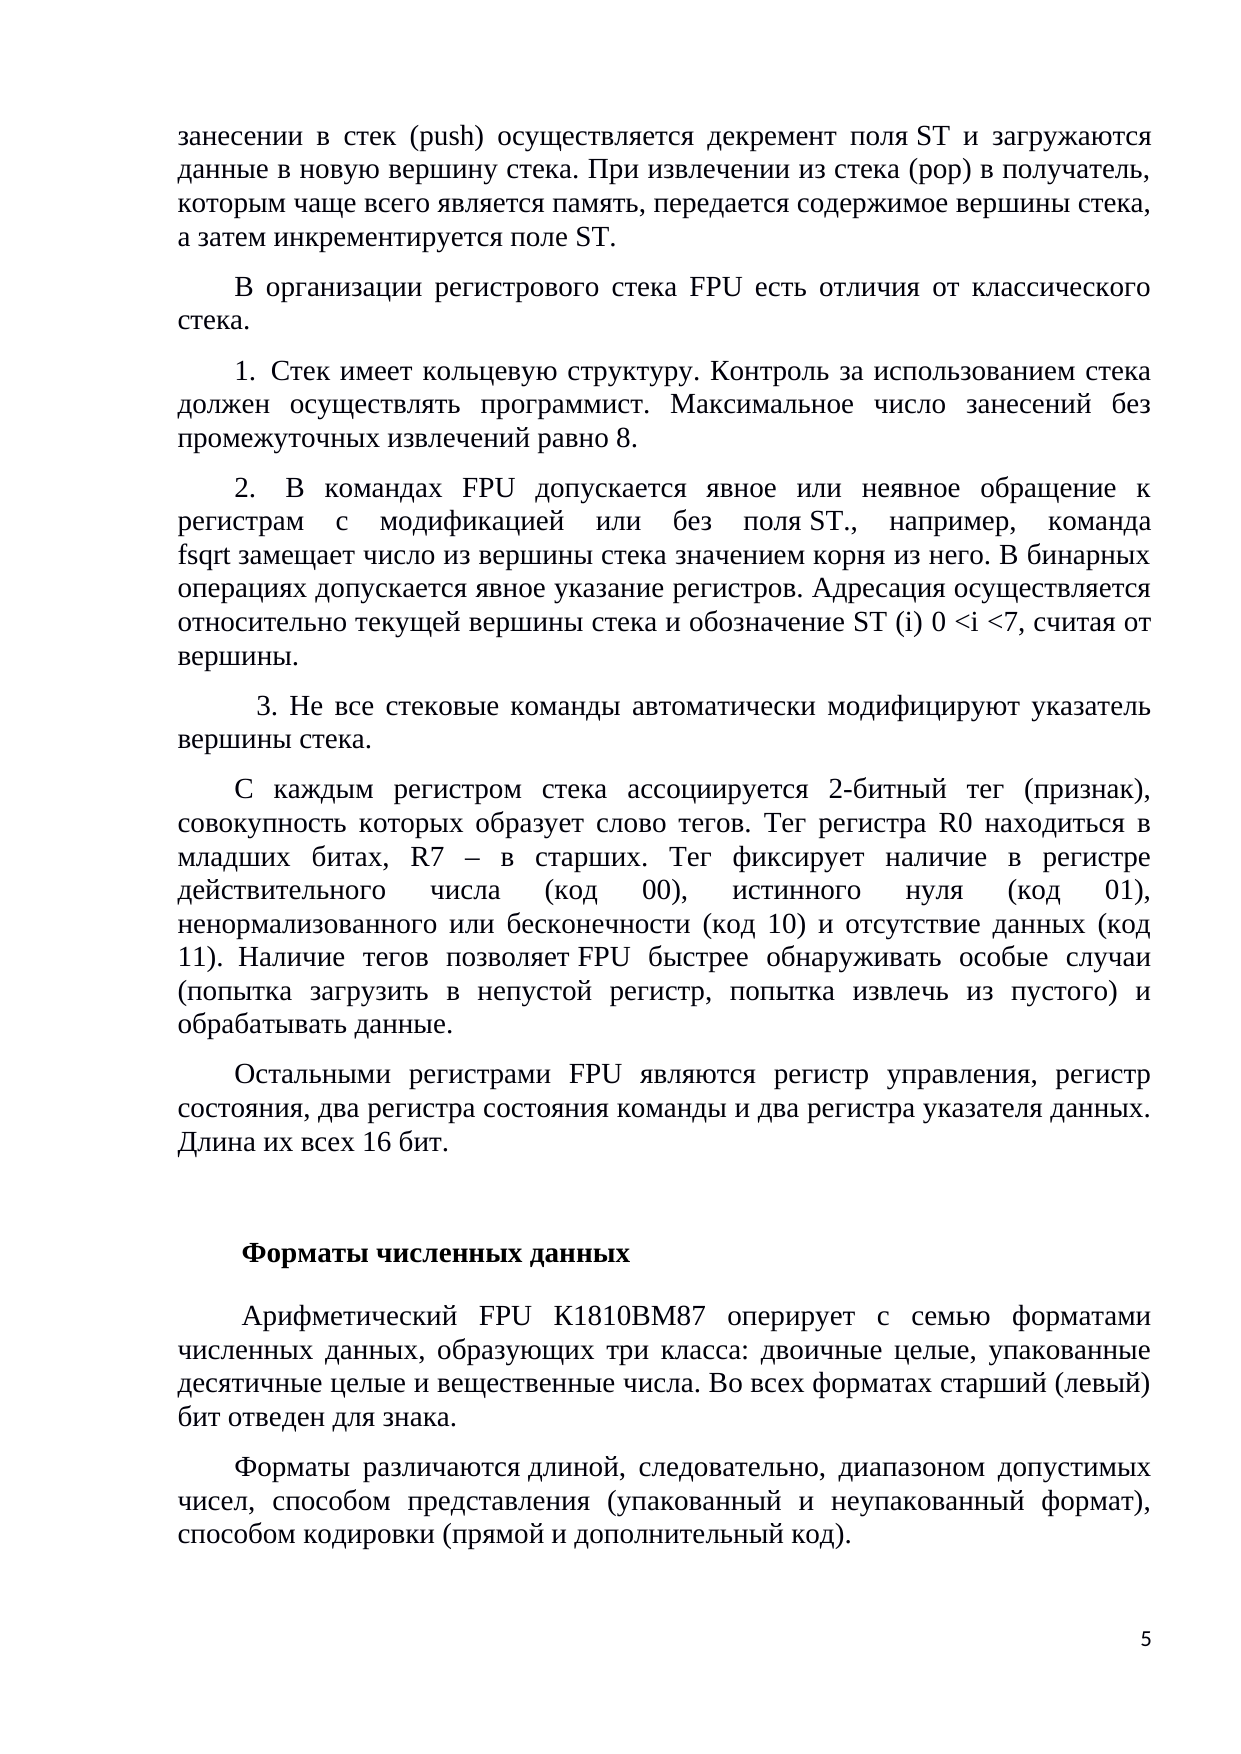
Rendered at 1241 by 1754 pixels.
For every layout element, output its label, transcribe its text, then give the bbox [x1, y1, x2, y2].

text 2. В командах FPU допускается явное или неявное обращение к регистрам с модификацией или без поля ST., например, команда fsqrt замещает число из вершины стека значением корня из него. В бинарных операциях допускается явное указание регистров. Адресация осуществляется относительно текущей вершины стека и обозначение ST (i) 0 <i <7, считая от вершины. [177, 470, 1152, 671]
text С каждым регистром стека ассоциируется 2-битный тег (признак), совокупность которых образует слово тегов. Тег регистра R0 находиться в младших битах, R7 – в старших. Тег фиксирует наличие в регистре действительного числа (код 00), истинного нуля (код 01), ненормализованного или бесконечности (код 10) и отсутствие данных (код 11). Наличие тегов позволяет FPU быстрее обнаруживать особые случаи (попытка загрузить в непустой регистр, попытка извлечь из пустого) и обрабатывать данные. [177, 772, 1152, 1040]
text занесении в стек (push) осуществляется декремент поля ST и загружаются данные в новую вершину стека. При извлечении из стека (pop) в получатель, которым чаще всего является память, передается содержимое вершины стека, а затем инкрементируется поле ST. [177, 118, 1152, 252]
text Остальными регистрами FPU являются регистр управления, регистр состояния, два регистра состояния команды и два регистра указателя данных. Длина их всех 16 бит. [177, 1057, 1152, 1157]
text Форматы различаются длиной, следовательно, диапазоном допустимых чисел, способом представления (упакованный и неупакованный формат), способом кодировки (прямой и дополнительный код). [177, 1449, 1152, 1550]
text 3. Не все стековые команды автоматически модифицируют указатель вершины стека. [177, 688, 1152, 755]
text 1. Стек имеет кольцевую структуру. Контроль за использованием стека должен осуществлять программист. Максимальное число занесений без промежуточных извлечений равно 8. [177, 353, 1152, 453]
text Арифметический FPU К1810ВМ87 оперирует с семью форматами численных данных, образующих три класса: двоичные целые, упакованные десятичные целые и вещественные числа. Во всех форматах старший (левый) бит отведен для знака. [177, 1298, 1152, 1432]
text В организации регистрового стека FPU есть отличия от классического стека. [177, 269, 1152, 336]
subtitle Форматы численных данных [234, 1236, 1152, 1269]
